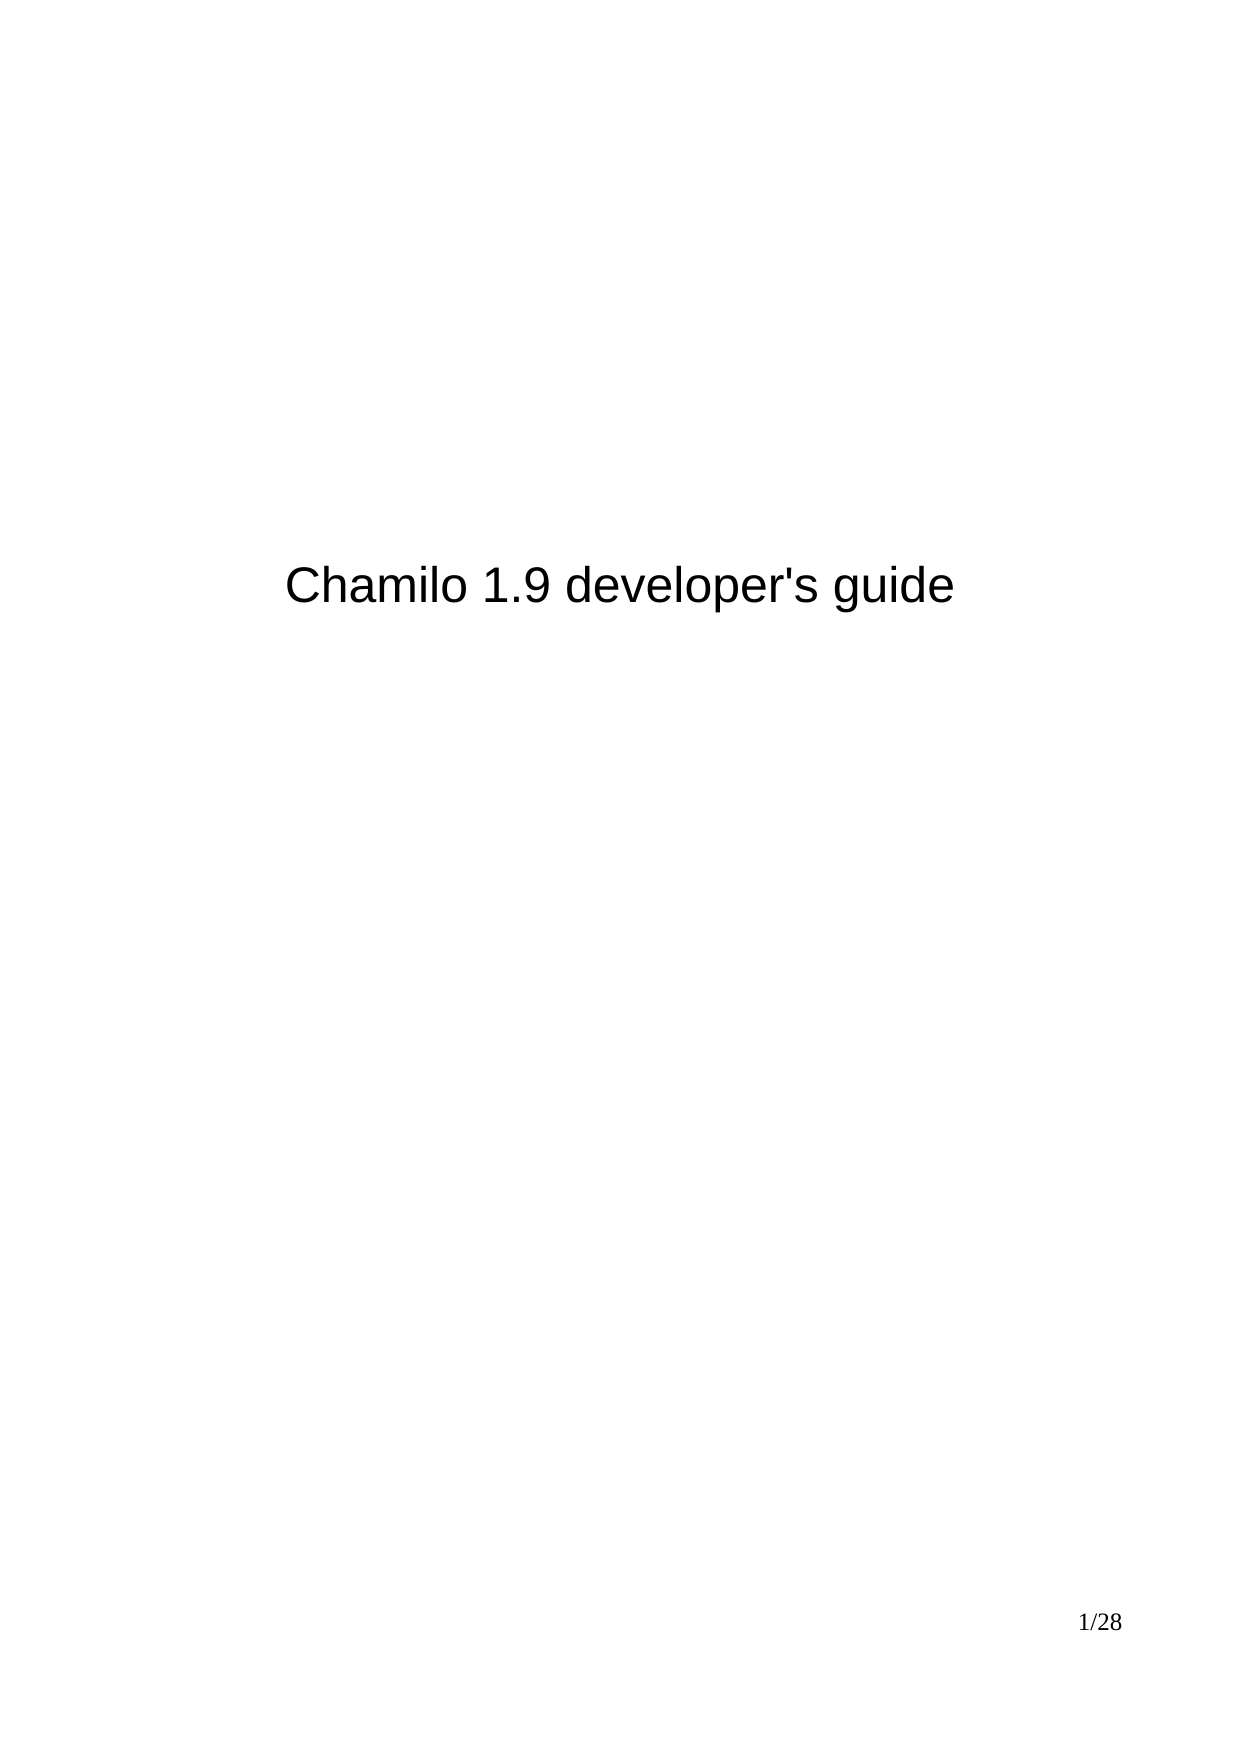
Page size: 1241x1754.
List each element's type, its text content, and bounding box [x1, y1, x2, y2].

subtitle Chamilo 1.9 developer's guide [118, 556, 1122, 613]
